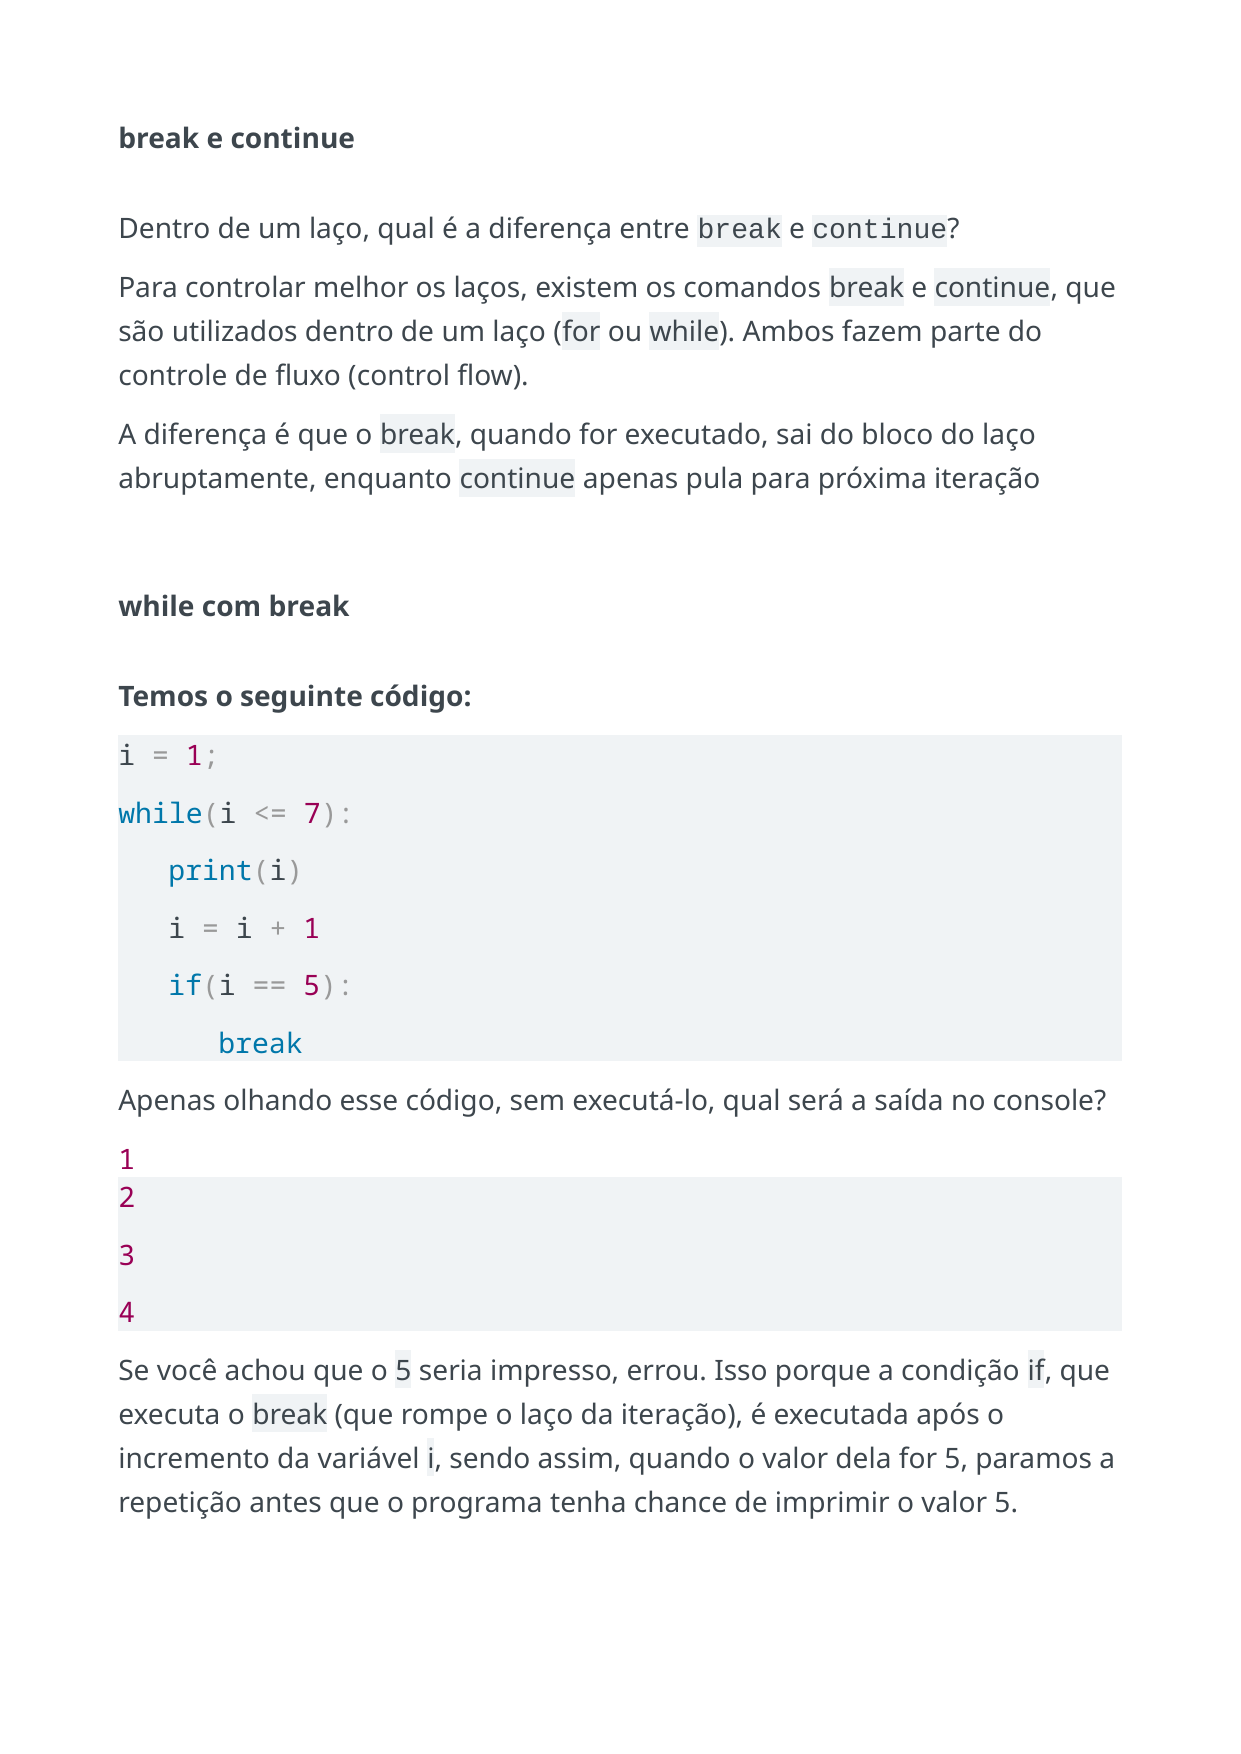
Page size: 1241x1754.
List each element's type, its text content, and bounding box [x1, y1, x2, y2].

text if(i == 5): [118, 965, 1122, 1004]
text Se você achou que o 5 seria impresso, errou. Isso porque a condição if, que executa o break (que rompe o laço da iteração), é executada após o incremento da variável i, sendo assim, quando o valor dela for 5, paramos a repetição antes que o programa tenha chance de imprimir o valor 5. [118, 1350, 1122, 1520]
subtitle while com break [118, 586, 1122, 624]
text 1 [118, 1139, 1122, 1177]
text while(i <= 7): [118, 793, 1122, 831]
text Para controlar melhor os laços, existem os comandos break e continue, que são utilizados dentro de um laço (for ou while). Ambos fazem parte do controle de fluxo (control flow). [118, 268, 1122, 394]
text 2 [118, 1177, 1122, 1216]
text Apenas olhando esse código, sem executá-lo, qual será a saída no console? [118, 1080, 1122, 1119]
text i = i + 1 [118, 908, 1122, 946]
subtitle break e continue [118, 118, 1122, 156]
text A diferença é que o break, quando for executado, sai do bloco do laço abruptamente, enquanto continue apenas pula para próxima iteração [118, 414, 1122, 497]
text 4 [118, 1292, 1122, 1331]
text break [118, 1023, 1122, 1061]
text i = 1; [118, 735, 1122, 774]
text Dentro de um laço, qual é a diferença entre break e continue? [118, 169, 1122, 247]
text 3 [118, 1235, 1122, 1273]
text print(i) [118, 850, 1122, 889]
text Temos o seguinte código: [118, 637, 1122, 715]
